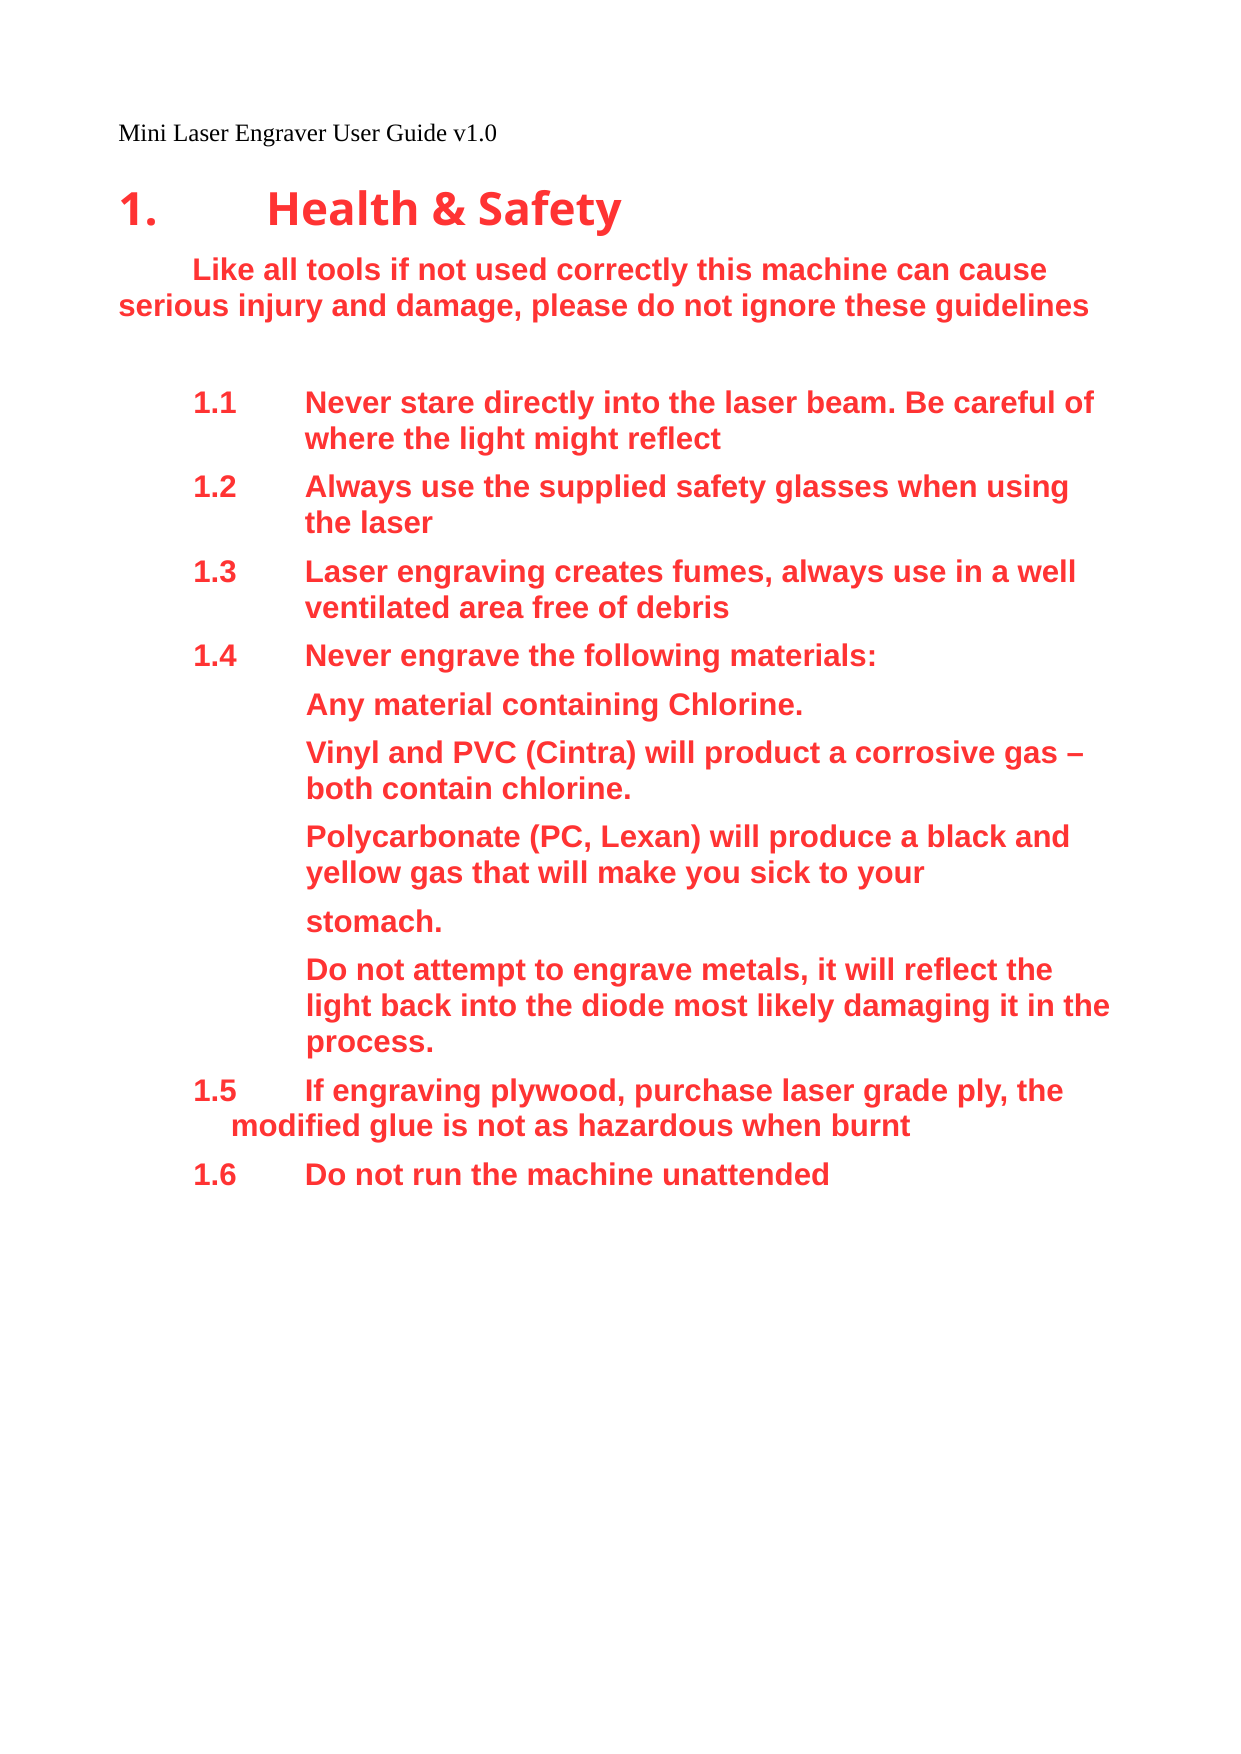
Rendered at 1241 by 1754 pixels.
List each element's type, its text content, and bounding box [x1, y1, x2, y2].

subtitle 1. Health & Safety [118, 176, 1122, 239]
list Always use the supplied safety glasses when using the laser [193, 468, 1122, 540]
list Laser engraving creates fumes, always use in a well ventilated area free of debris [193, 553, 1122, 625]
text Like all tools if not used correctly this machine can cause serious injury and damage, please do not ignore these guidelines [118, 251, 1122, 323]
list Never engrave the following materials: [193, 637, 1122, 673]
list Do not attempt to engrave metals, it will reflect the light back into the diode most likely damaging it in the process. [268, 951, 1122, 1059]
list If engraving plywood, purchase laser grade ply, the modified glue is not as hazardous when burnt [193, 1072, 1122, 1143]
list Do not run the machine unattended [193, 1156, 1122, 1192]
list stomach. [268, 903, 1122, 939]
list Vinyl and PVC (Cintra) will product a corrosive gas – both contain chlorine. [268, 734, 1122, 806]
list Polycarbonate (PC, Lexan) will produce a black and yellow gas that will make you sick to your [268, 818, 1122, 890]
list Never stare directly into the laser beam. Be careful of where the light might reflect [193, 384, 1122, 456]
list Any material containing Chlorine. [268, 686, 1122, 722]
